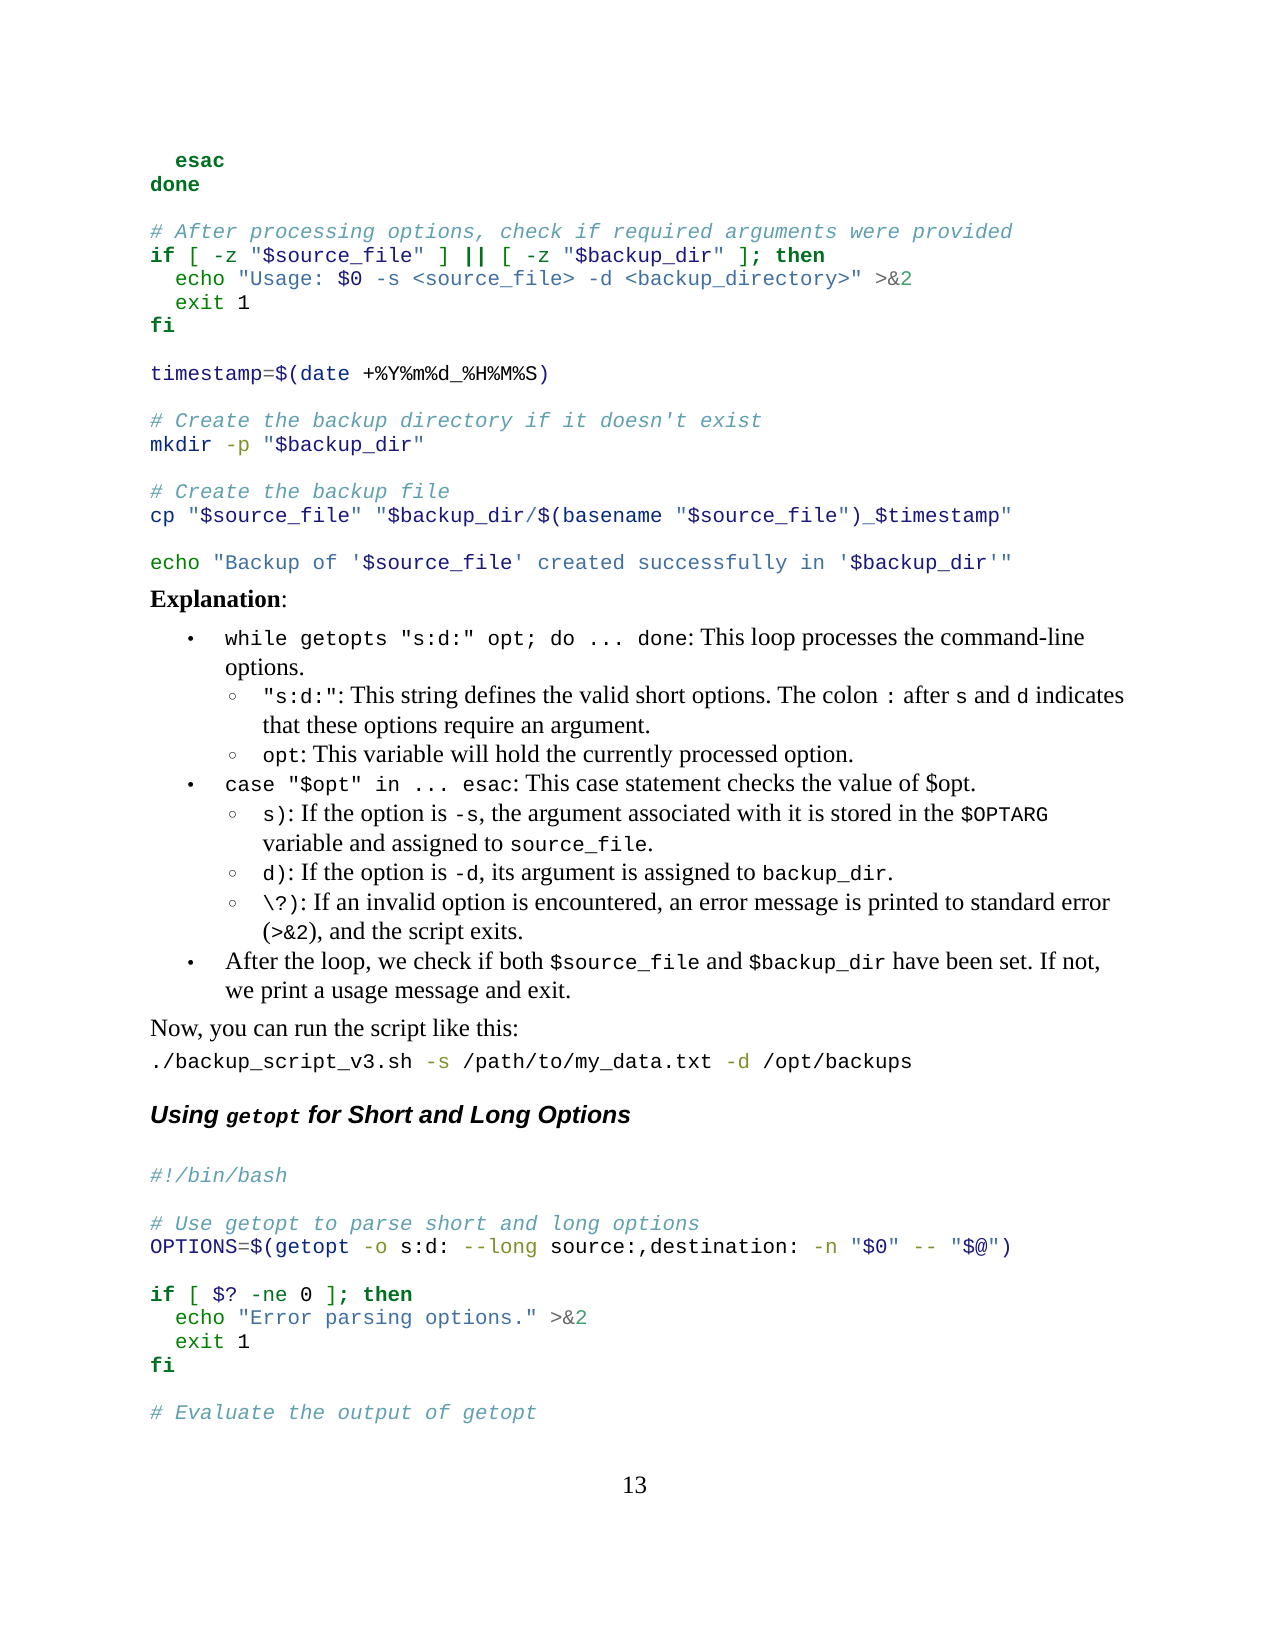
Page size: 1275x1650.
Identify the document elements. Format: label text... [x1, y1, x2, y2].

text echo "Usage: $0 -s <source_file> -d <backup_directory>" >&2 [150, 268, 1125, 292]
list "s:d:": This string defines the valid short options. The colon : after s and d indicates that these options require an argument. [225, 681, 1125, 739]
text if [ -z "$source_file" ] || [ -z "$backup_dir" ]; then [150, 244, 1125, 268]
subtitle Using getopt for Short and Long Options [150, 1100, 1125, 1129]
text # Create the backup directory if it doesn't exist [150, 410, 1125, 434]
text ./backup_script_v3.sh -s /path/to/my_data.txt -d /opt/backups [150, 1051, 1125, 1075]
text cp "$source_file" "$backup_dir/$(basename "$source_file")_$timestamp" [150, 505, 1125, 528]
text OPTIONS=$(getopt -o s:d: --long source:,destination: -n "$0" -- "$@") [150, 1236, 1125, 1260]
text fi [150, 1354, 1125, 1378]
text # Create the backup file [150, 481, 1125, 505]
list opt: This variable will hold the currently processed option. [225, 739, 1125, 768]
text if [ $? -ne 0 ]; then [150, 1284, 1125, 1307]
text Explanation: [150, 584, 1125, 613]
text done [150, 174, 1125, 197]
text #!/bin/bash [150, 1165, 1125, 1189]
text timestamp=$(date +%Y%m%d_%H%M%S) [150, 363, 1125, 386]
list d): If the option is -d, its argument is assigned to backup_dir. [225, 857, 1125, 887]
text # After processing options, check if required arguments were provided [150, 221, 1125, 244]
list case "$opt" in ... esac: This case statement checks the value of $opt. [187, 768, 1125, 798]
text echo "Error parsing options." >&2 [150, 1307, 1125, 1331]
list \?): If an invalid option is encountered, an error message is printed to standard error (>&2), and the script exits. [225, 887, 1125, 946]
list After the loop, we check if both $source_file and $backup_dir have been set. If not, we print a usage message and exit. [187, 946, 1125, 1004]
text echo "Backup of '$source_file' created successfully in '$backup_dir'" [150, 552, 1125, 576]
text # Use getopt to parse short and long options [150, 1213, 1125, 1236]
list while getopts "s:d:" opt; do ... done: This loop processes the command-line options. [187, 622, 1125, 681]
text esac [150, 150, 1125, 174]
text exit 1 [150, 1331, 1125, 1354]
text fi [150, 316, 1125, 339]
list s): If the option is -s, the argument associated with it is stored in the $OPTARG variable and assigned to source_file. [225, 798, 1125, 857]
text Now, you can run the script like this: [150, 1013, 1125, 1042]
text # Evaluate the output of getopt [150, 1402, 1125, 1426]
text exit 1 [150, 292, 1125, 316]
text mkdir -p "$backup_dir" [150, 434, 1125, 457]
